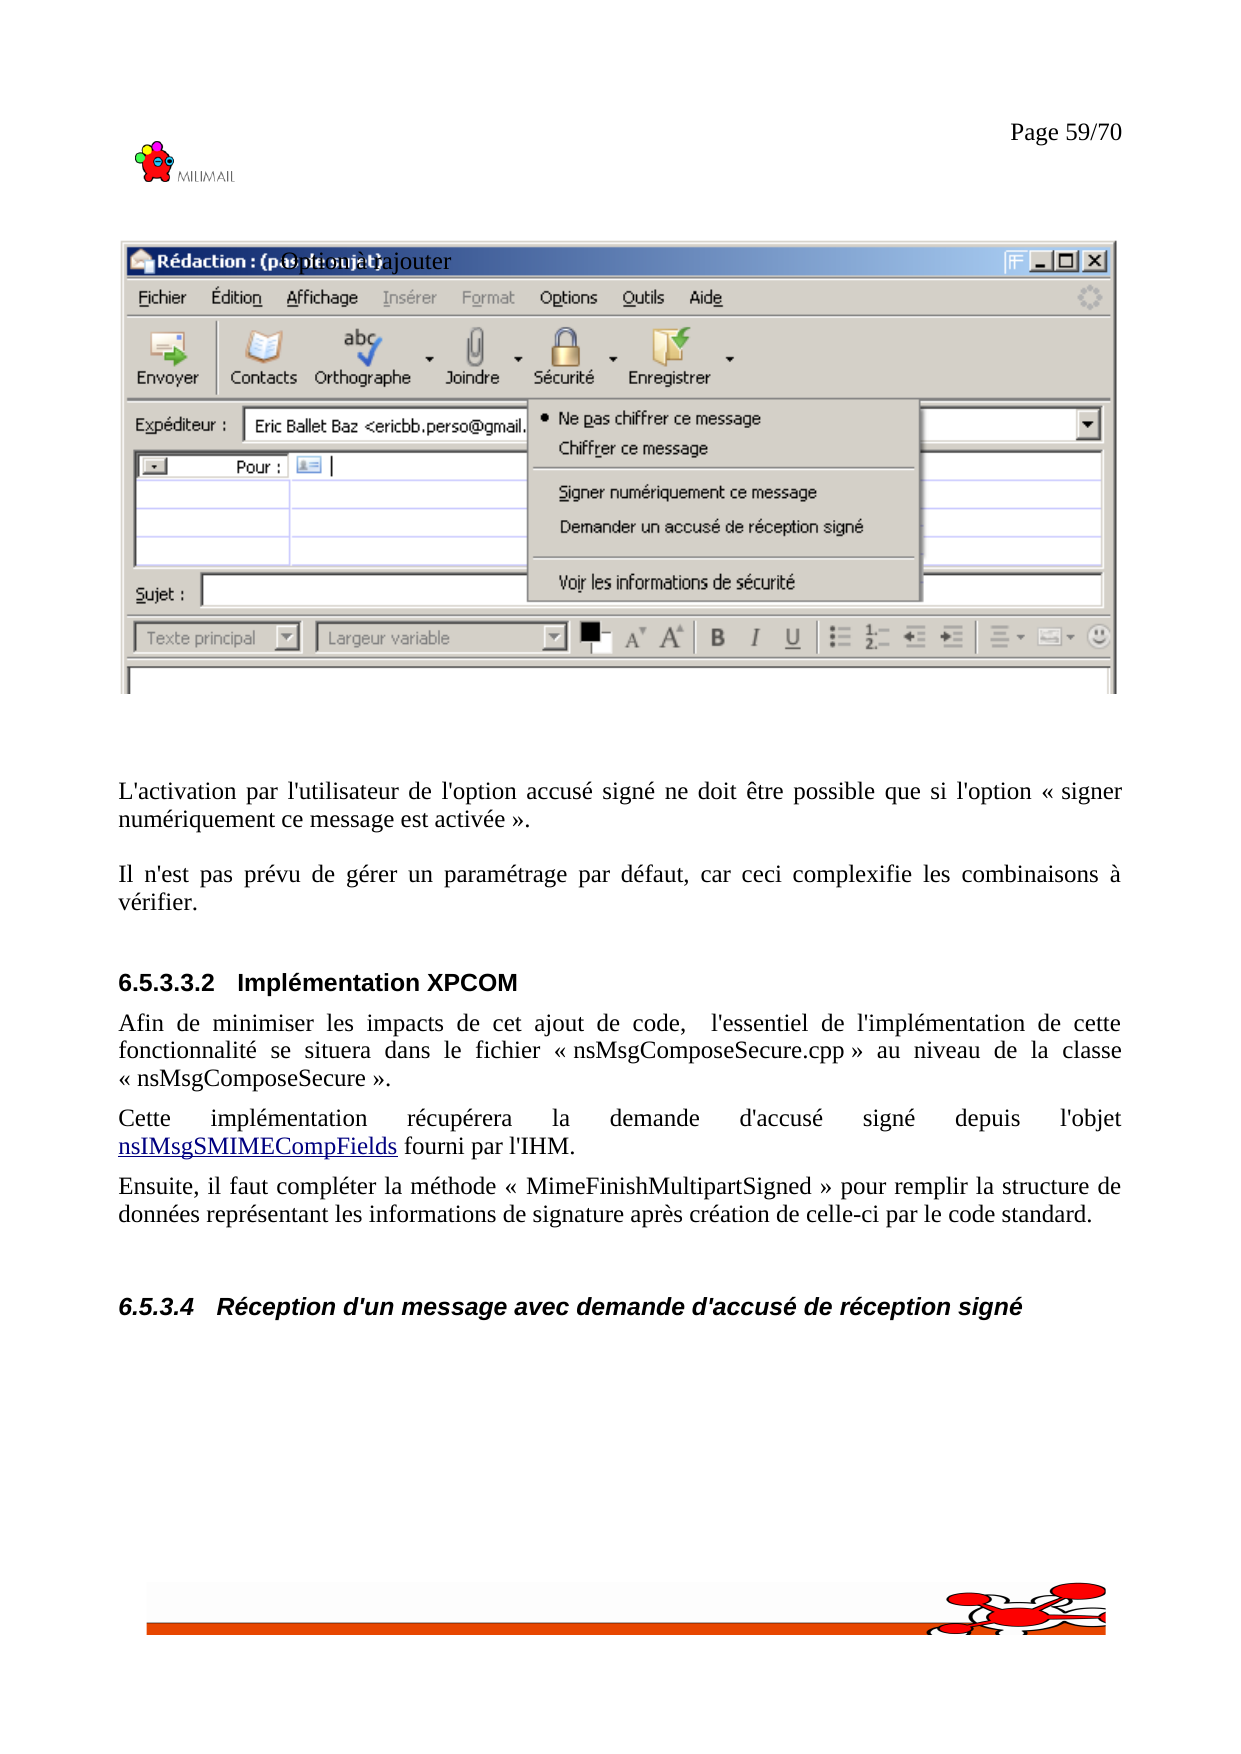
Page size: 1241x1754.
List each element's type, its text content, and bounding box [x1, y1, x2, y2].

text L'activation par l'utilisateur de l'option accusé signé ne doit être possible que si l'option « signer numériquement ce message est activée ». [118, 777, 1122, 833]
text Cette implémentation récupérera la demande d'accusé signé depuis l'objet nsIMsgSMIMECompFields fourni par l'IHM. [118, 1104, 1122, 1160]
picture [146, 1582, 1106, 1635]
text Ensuite, il faut compléter la méthode « MimeFinishMultipartSigned » pour remplir la structure de données représentant les informations de signature après création de celle-ci par le code standard. [118, 1172, 1122, 1228]
subtitle Implémentation XPCOM [118, 968, 1122, 996]
subtitle Réception d'un message avec demande d'accusé de réception signé [118, 1293, 1122, 1321]
text Afin de minimiser les impacts de cet ajout de code, l'essentiel de l'implémentation de cette fonctionnalité se situera dans le fichier « nsMsgComposeSecure.cpp » au niveau de la classe « nsMsgComposeSecure ». [118, 1009, 1122, 1092]
picture [116, 120, 295, 209]
text Il n'est pas prévu de gérer un paramétrage par défaut, car ceci complexifie les combinaisons à vérifier. [118, 860, 1122, 916]
